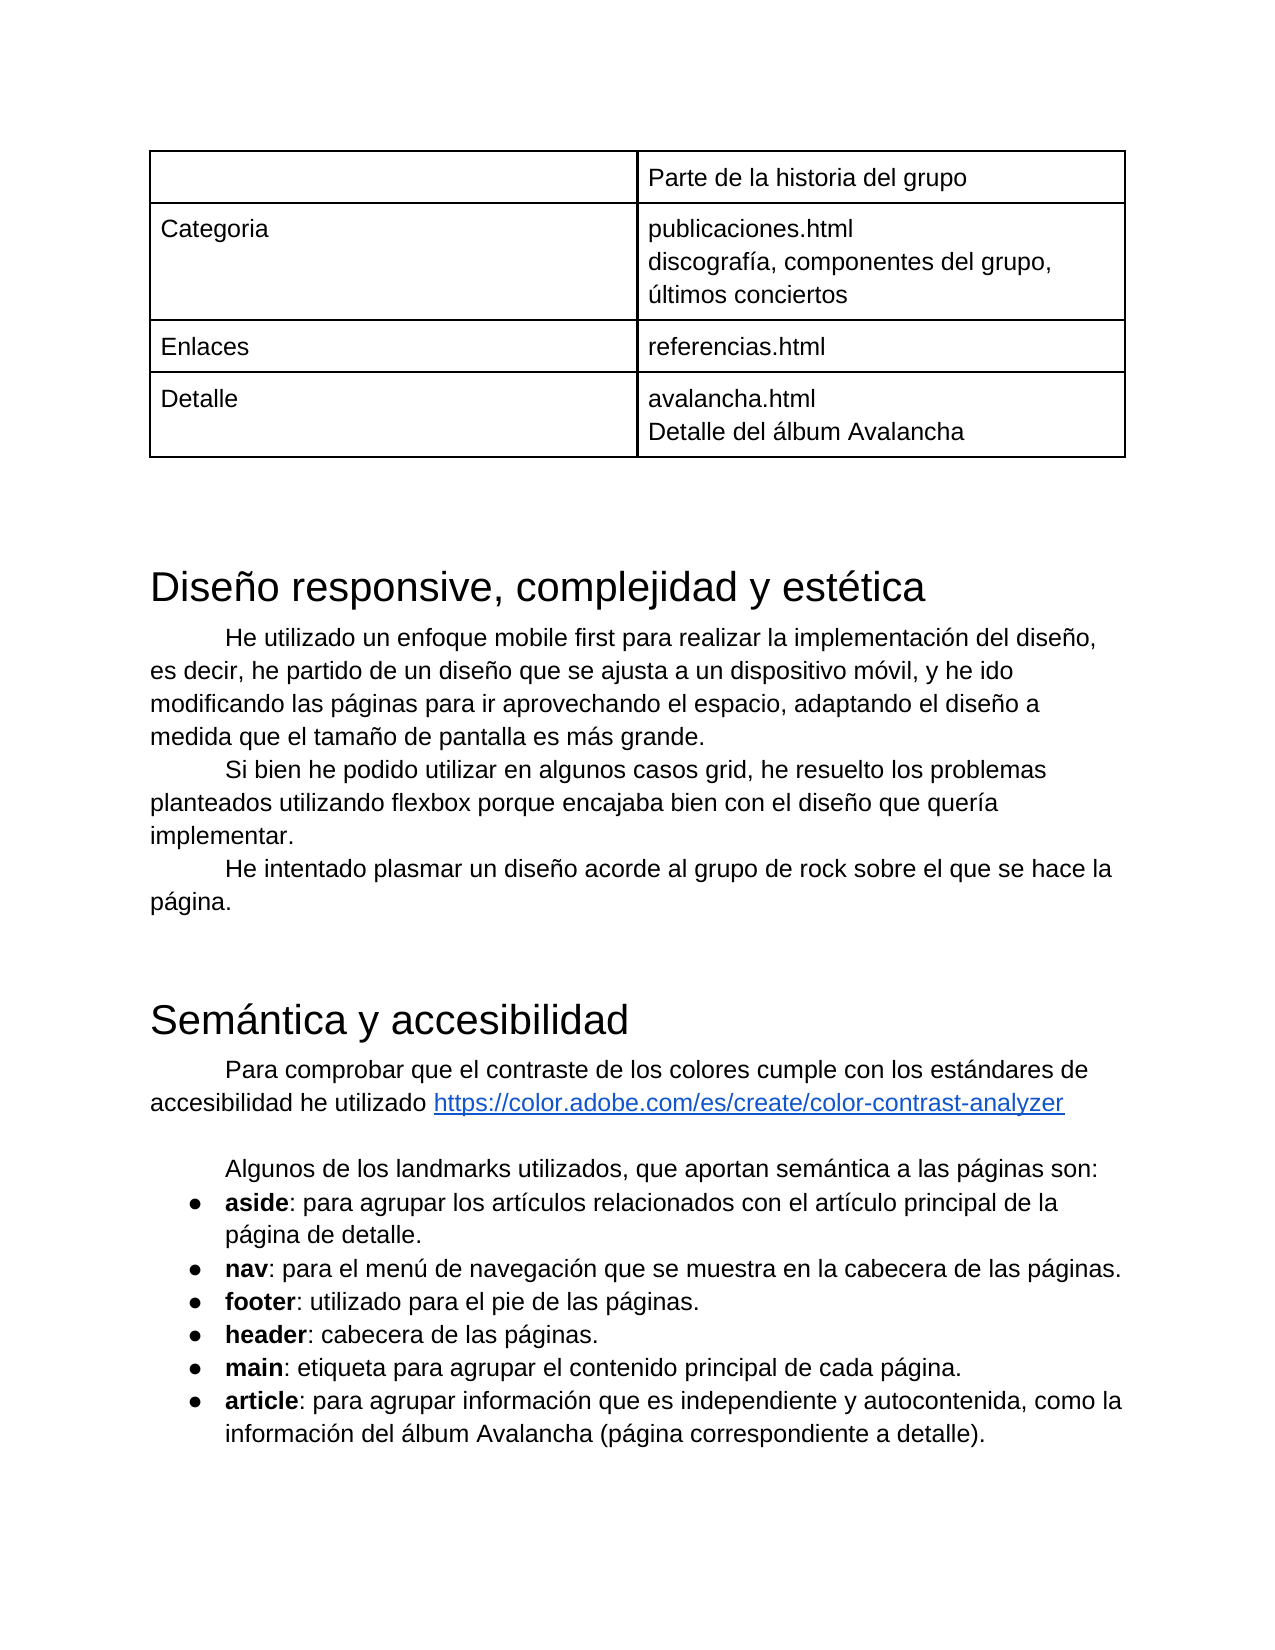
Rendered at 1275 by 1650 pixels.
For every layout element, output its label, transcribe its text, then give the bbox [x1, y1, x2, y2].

text Para comprobar que el contraste de los colores cumple con los estándares de accesibilidad he utilizado https://color.adobe.com/es/create/color-contrast-analyzer [150, 1055, 1125, 1117]
text Algunos de los landmarks utilizados, que aportan semántica a las páginas son: [150, 1154, 1125, 1183]
table_cell publicaciones.html discografía, componentes del grupo, últimos conciertos [639, 204, 1124, 319]
table_cell [151, 152, 636, 202]
text He intentado plasmar un diseño acorde al grupo de rock sobre el que se hace la página. [150, 854, 1125, 916]
table_cell referencias.html [639, 321, 1124, 371]
list nav: para el menú de navegación que se muestra en la cabecera de las páginas. [187, 1253, 1125, 1282]
subtitle Diseño responsive, complejidad y estética [150, 563, 1125, 611]
table_cell Detalle [151, 373, 636, 456]
text He utilizado un enfoque mobile first para realizar la implementación del diseño, es decir, he partido de un diseño que se ajusta a un dispositivo móvil, y he ido modificando las páginas para ir aprovechando el espacio, adaptando el diseño a medida que el tamaño de pantalla es más grande. [150, 623, 1125, 751]
table_cell Enlaces [151, 321, 636, 371]
table_cell Parte de la historia del grupo [639, 152, 1124, 202]
table_cell avalancha.html Detalle del álbum Avalancha [639, 373, 1124, 456]
text Si bien he podido utilizar en algunos casos grid, he resuelto los problemas planteados utilizando flexbox porque encajaba bien con el diseño que quería implementar. [150, 755, 1125, 850]
list header: cabecera de las páginas. [187, 1319, 1125, 1348]
list article: para agrupar información que es independiente y autocontenida, como la información del álbum Avalancha (página correspondiente a detalle). [187, 1386, 1125, 1447]
list aside: para agrupar los artículos relacionados con el artículo principal de la página de detalle. [187, 1187, 1125, 1249]
list main: etiqueta para agrupar el contenido principal de cada página. [187, 1353, 1125, 1381]
subtitle Semántica y accesibilidad [150, 995, 1125, 1043]
list footer: utilizado para el pie de las páginas. [187, 1287, 1125, 1315]
table_cell Categoria [151, 204, 636, 319]
